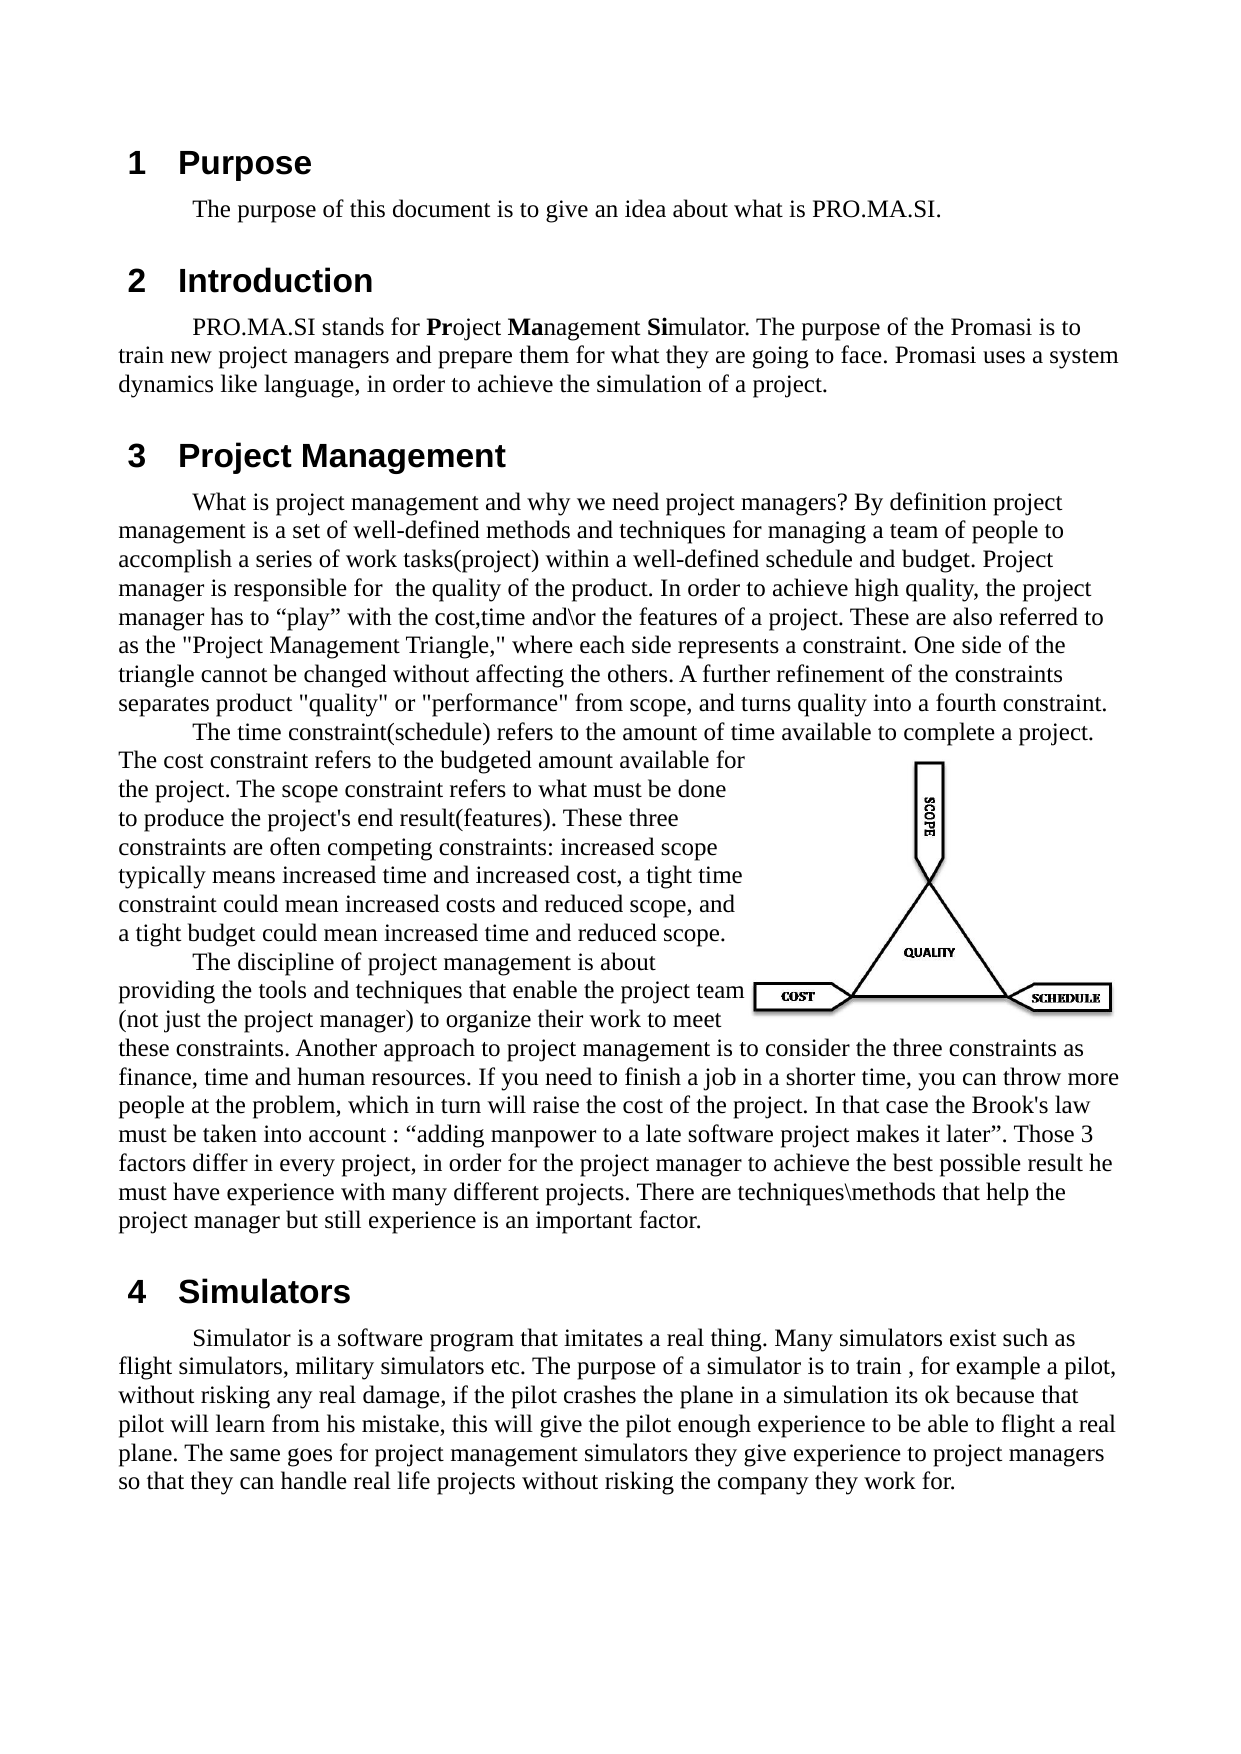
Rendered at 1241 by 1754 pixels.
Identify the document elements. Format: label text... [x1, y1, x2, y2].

text What is project management and why we need project managers? By definition project management is a set of well-defined methods and techniques for managing a team of people to accomplish a series of work tasks(project) within a well-defined schedule and budget. Project manager is responsible for the quality of the product. In order to achieve high quality, the project manager has to “play” with the cost,time and\or the features of a project. These are also referred to as the "Project Management Triangle," where each side represents a constraint. One side of the triangle cannot be changed without affecting the others. A further refinement of the constraints separates product "quality" or "performance" from scope, and turns quality into a fourth constraint. The time constraint(schedule) refers to the amount of time available to complete a project. The cost constraint refers to the budgeted amount available for the project. The scope constraint refers to what must be done to produce the project's end result(features). These three constraints are often competing constraints: increased scope typically means increased time and increased cost, a tight time constraint could mean increased costs and reduced scope, and a tight budget could mean increased time and reduced scope. The discipline of project management is about providing the tools and techniques that enable the project team (not just the project manager) to organize their work to meet these constraints. Another approach to project management is to consider the three constraints as finance, time and human resources. If you need to finish a job in a shorter time, you can throw more people at the problem, which in turn will raise the cost of the project. In that case the Brook's law must be taken into account : “adding manpower to a late software project makes it later”. Those 3 factors differ in every project, in order for the project manager to achieve the best possible result he must have experience with many different projects. There are techniques\methods that help the project manager but still experience is an important factor. [118, 487, 1122, 1234]
text PRO.MA.SI stands for Project Management Simulator. The purpose of the Promasi is to train new project managers and prepare them for what they are going to face. Promasi uses a system dynamics like language, in order to achieve the simulation of a project. [118, 312, 1122, 398]
subtitle Project Management [118, 435, 1122, 474]
picture [747, 759, 1118, 1021]
subtitle Purpose [118, 143, 1122, 182]
text Simulator is a software program that imitates a real thing. Many simulators exist such as flight simulators, military simulators etc. The purpose of a simulator is to train , for example a pilot, without risking any real damage, if the pilot crashes the plane in a simulation its ok because that pilot will learn from his mistake, this will give the pilot enough experience to be able to flight a real plane. The same goes for project management simulators they give experience to project managers so that they can handle real life projects without risking the company they work for. [118, 1323, 1122, 1495]
text The purpose of this document is to give an idea about what is PRO.MA.SI. [118, 194, 1122, 223]
subtitle Simulators [118, 1272, 1122, 1310]
subtitle Introduction [118, 261, 1122, 299]
